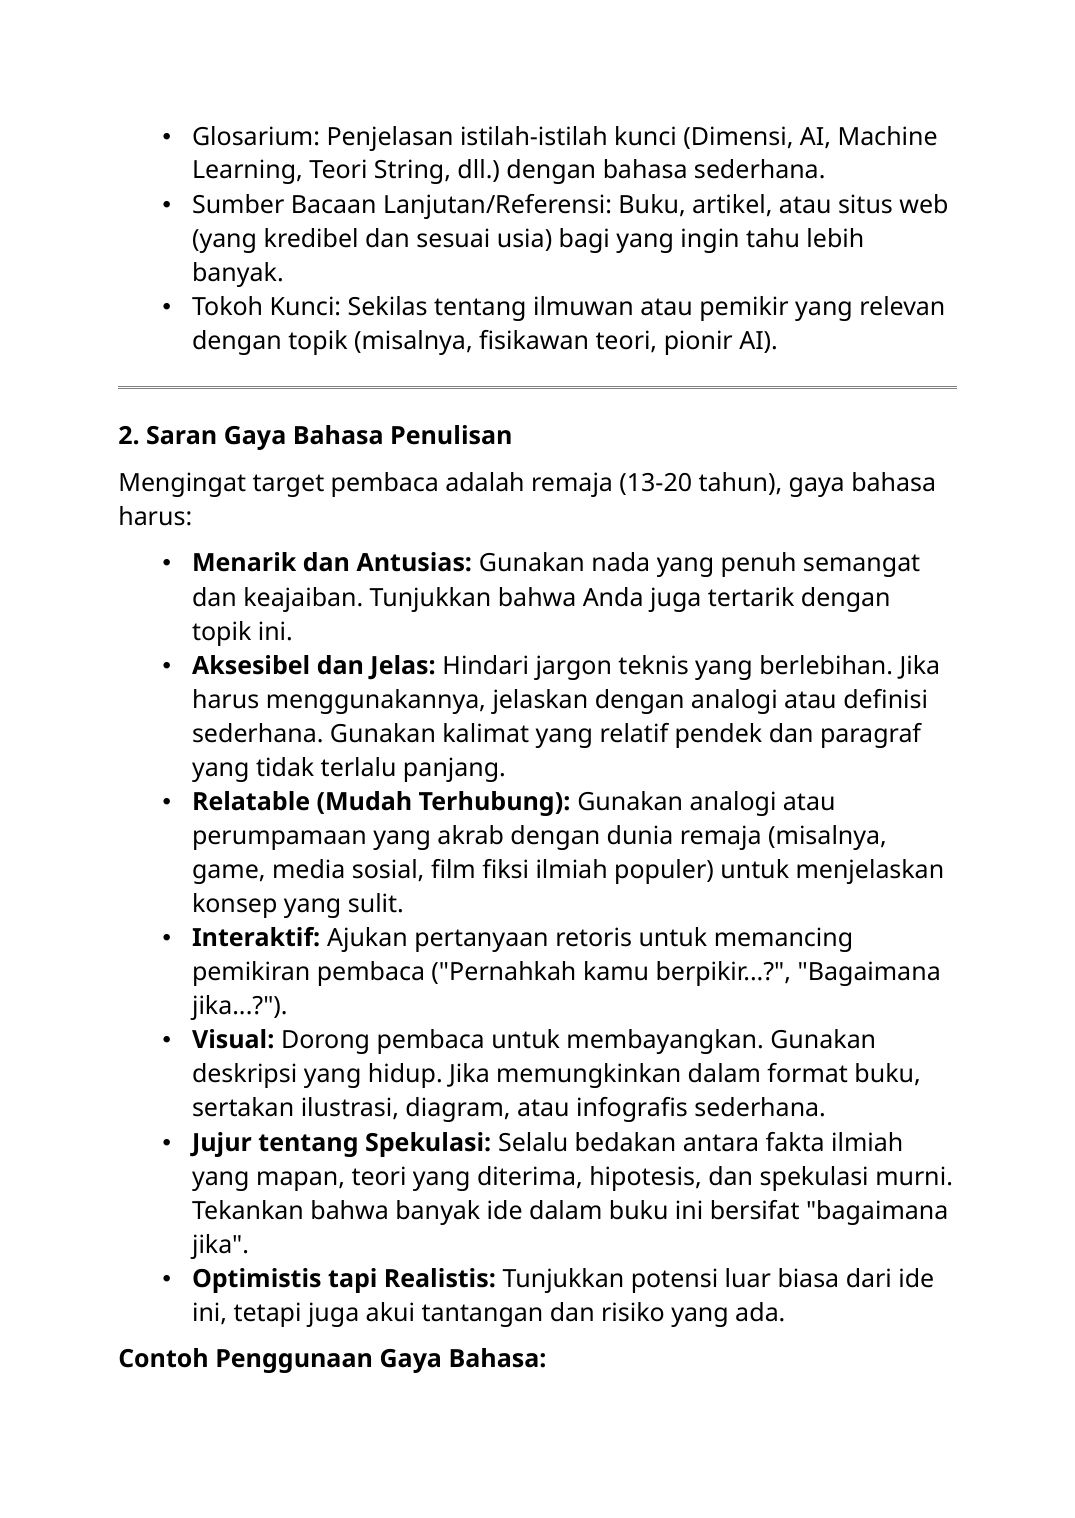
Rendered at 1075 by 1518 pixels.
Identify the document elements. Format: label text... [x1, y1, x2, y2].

list Relatable (Mudah Terhubung): Gunakan analogi atau perumpamaan yang akrab dengan dunia remaja (misalnya, game, media sosial, film fiksi ilmiah populer) untuk menjelaskan konsep yang sulit. [162, 783, 957, 920]
list Menarik dan Antusias: Gunakan nada yang penuh semangat dan keajaiban. Tunjukkan bahwa Anda juga tertarik dengan topik ini. [162, 545, 957, 647]
list Tokoh Kunci: Sekilas tentang ilmuwan atau pemikir yang relevan dengan topik (misalnya, fisikawan teori, pionir AI). [162, 288, 957, 357]
list Visual: Dorong pembaca untuk membayangkan. Gunakan deskripsi yang hidup. Jika memungkinkan dalam format buku, sertakan ilustrasi, diagram, atau infografis sederhana. [162, 1022, 957, 1124]
list Optimistis tapi Realistis: Tunjukkan potensi luar biasa dari ide ini, tetapi juga akui tantangan dan risiko yang ada. [162, 1260, 957, 1328]
text Contoh Penggunaan Gaya Bahasa: [118, 1341, 957, 1375]
list Glosarium: Penjelasan istilah-istilah kunci (Dimensi, AI, Machine Learning, Teori String, dll.) dengan bahasa sederhana. [162, 118, 957, 186]
list Interaktif: Ajukan pertanyaan retoris untuk memancing pemikiran pembaca ("Pernahkah kamu berpikir...?", "Bagaimana jika...?"). [162, 920, 957, 1022]
list Sumber Bacaan Lanjutan/Referensi: Buku, artikel, atau situs web (yang kredibel dan sesuai usia) bagi yang ingin tahu lebih banyak. [162, 186, 957, 288]
text 2. Saran Gaya Bahasa Penulisan [118, 418, 957, 452]
list Aksesibel dan Jelas: Hindari jargon teknis yang berlebihan. Jika harus menggunakannya, jelaskan dengan analogi atau definisi sederhana. Gunakan kalimat yang relatif pendek dan paragraf yang tidak terlalu panjang. [162, 647, 957, 783]
list Jujur tentang Spekulasi: Selalu bedakan antara fakta ilmiah yang mapan, teori yang diterima, hipotesis, dan spekulasi murni. Tekankan bahwa banyak ide dalam buku ini bersifat "bagaimana jika". [162, 1124, 957, 1260]
text Mengingat target pembaca adalah remaja (13-20 tahun), gaya bahasa harus: [118, 464, 957, 533]
